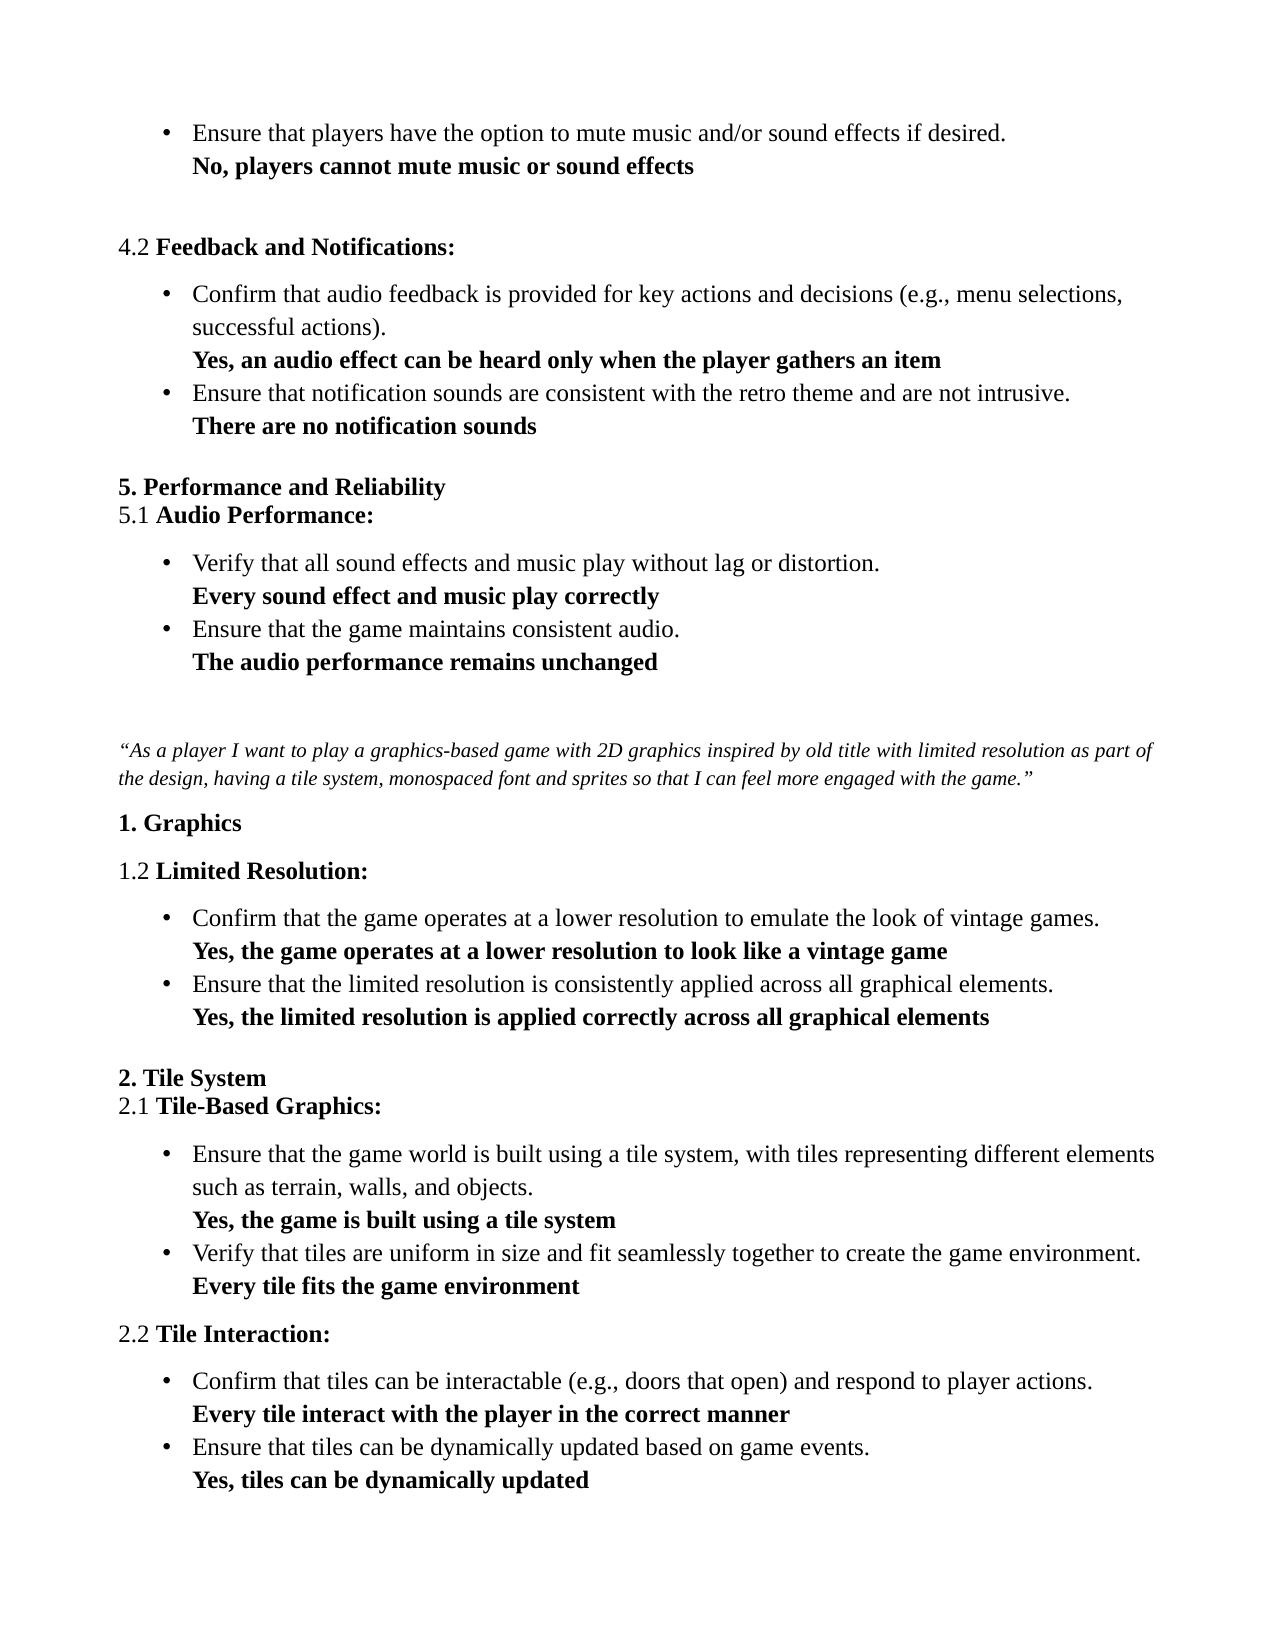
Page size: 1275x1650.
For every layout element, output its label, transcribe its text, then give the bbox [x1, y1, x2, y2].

list Confirm that audio feedback is provided for key actions and decisions (e.g., menu selections, successful actions). Yes, an audio effect can be heard only when the player gathers an item [162, 279, 1157, 374]
list Verify that tiles are uniform in size and fit seamlessly together to create the game environment. Every tile fits the game environment [162, 1238, 1157, 1300]
list Ensure that tiles can be dynamically updated based on game events. Yes, tiles can be dynamically updated [162, 1432, 1157, 1527]
text 4.2 Feedback and Notifications: [118, 232, 1157, 261]
list Ensure that players have the option to mute music and/or sound effects if desired. No, players cannot mute music or sound effects [162, 118, 1157, 213]
list Ensure that the limited resolution is consistently applied across all graphical elements. Yes, the limited resolution is applied correctly across all graphical elements [162, 969, 1157, 1031]
text 1. Graphics [118, 808, 1157, 837]
list Ensure that the game maintains consistent audio. The audio performance remains unchanged [162, 614, 1157, 676]
text 2.1 Tile-Based Graphics: [118, 1091, 1157, 1120]
list Verify that all sound effects and music play without lag or distortion. Every sound effect and music play correctly [162, 548, 1157, 610]
list Confirm that the game operates at a lower resolution to emulate the look of vintage games. Yes, the game operates at a lower resolution to look like a vintage game [162, 903, 1157, 965]
list Ensure that the game world is built using a tile system, with tiles representing different elements such as terrain, walls, and objects. Yes, the game is built using a tile system [162, 1139, 1157, 1234]
list Confirm that tiles can be interactable (e.g., doors that open) and respond to player actions. Every tile interact with the player in the correct manner [162, 1366, 1157, 1428]
text 1.2 Limited Resolution: [118, 856, 1157, 884]
subtitle 2. Tile System [118, 1063, 1157, 1091]
text 5.1 Audio Performance: [118, 500, 1157, 529]
text “As a player I want to play a graphics-based game with 2D graphics inspired by old title with limited resolution as part of the design, having a tile system, monospaced font and sprites so that I can feel more engaged with the game.” [118, 738, 1157, 790]
text 2.2 Tile Interaction: [118, 1319, 1157, 1347]
list Ensure that notification sounds are consistent with the retro theme and are not intrusive. There are no notification sounds [162, 378, 1157, 440]
subtitle 5. Performance and Reliability [118, 472, 1157, 500]
